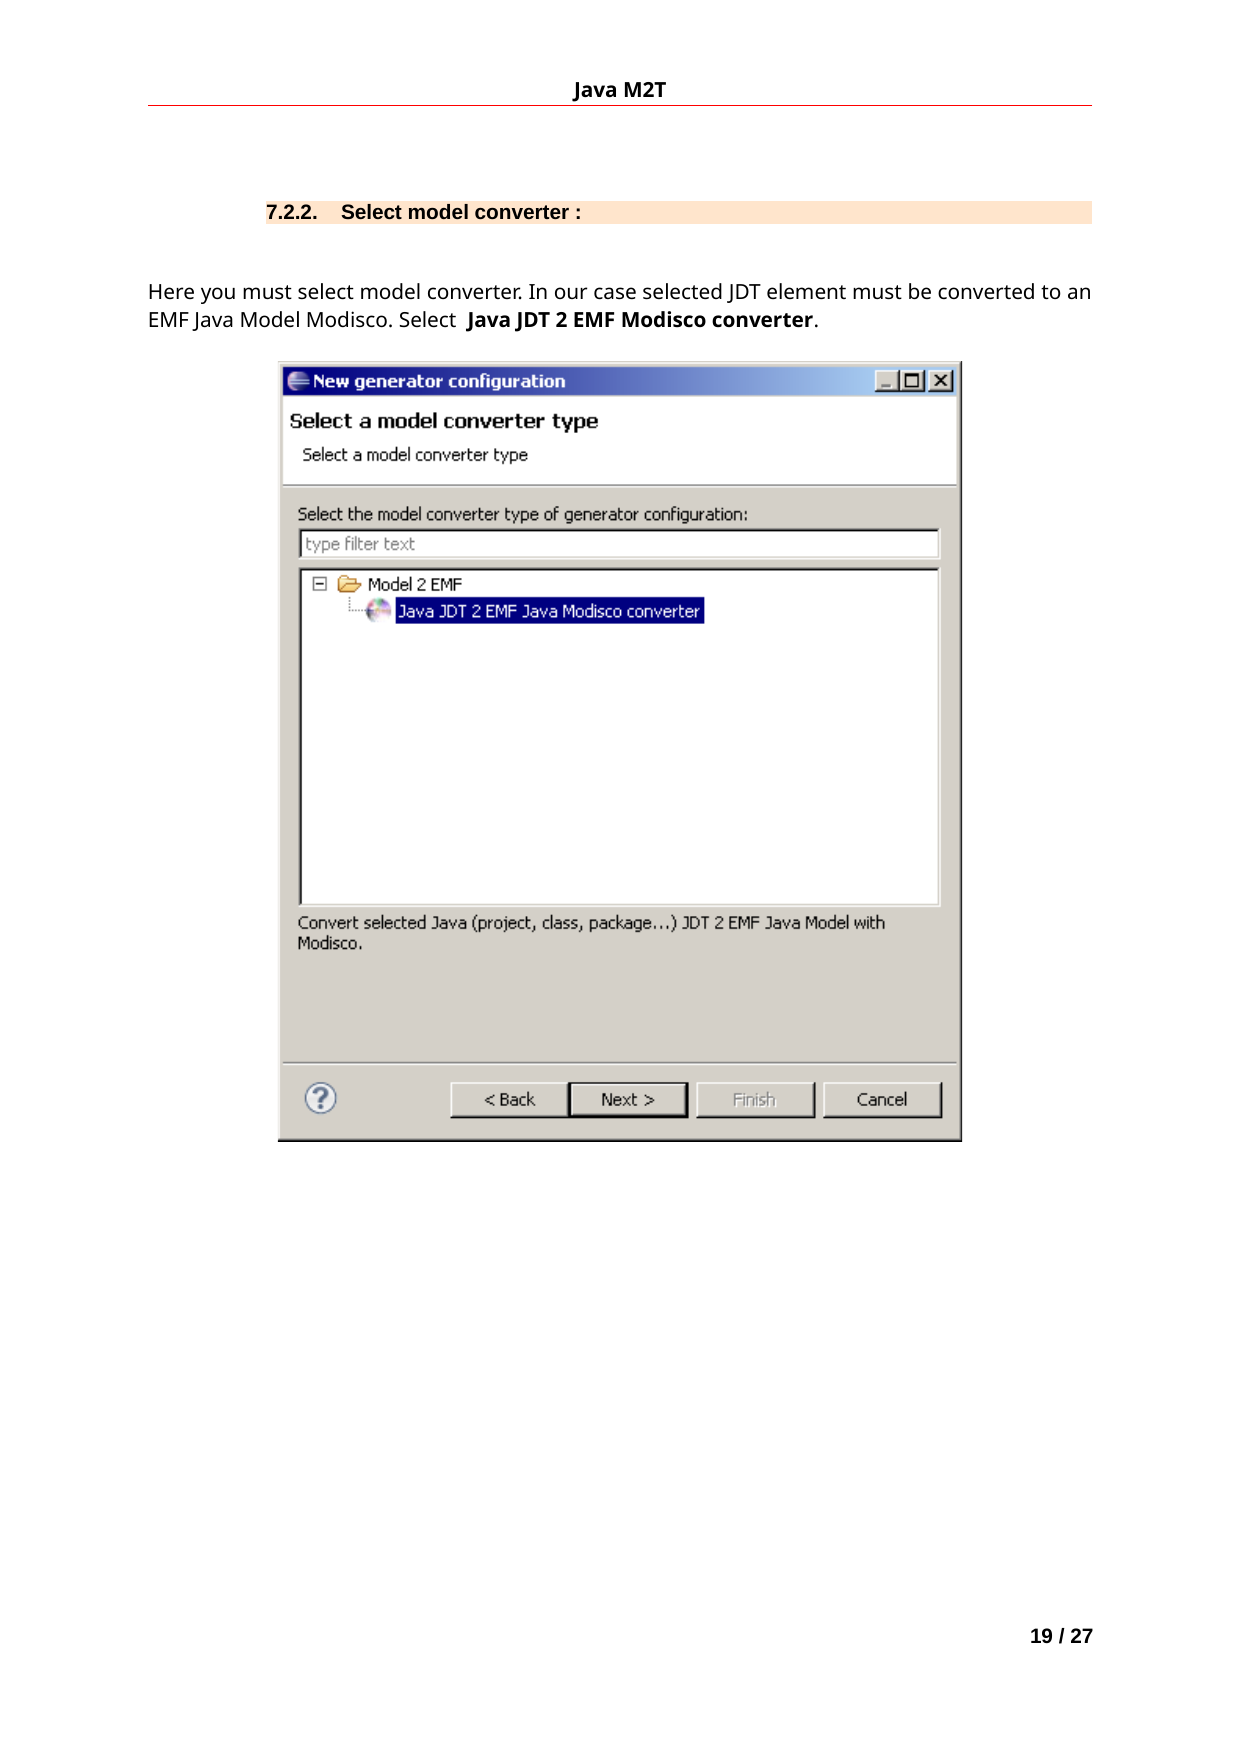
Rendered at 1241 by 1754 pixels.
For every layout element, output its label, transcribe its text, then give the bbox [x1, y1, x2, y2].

subtitle Select model converter : [266, 201, 1092, 224]
picture [277, 361, 963, 1142]
text Here you must select model converter. In our case selected JDT element must be converted to an EMF Java Model Modisco. Select Java JDT 2 EMF Modisco converter. [148, 277, 1092, 333]
